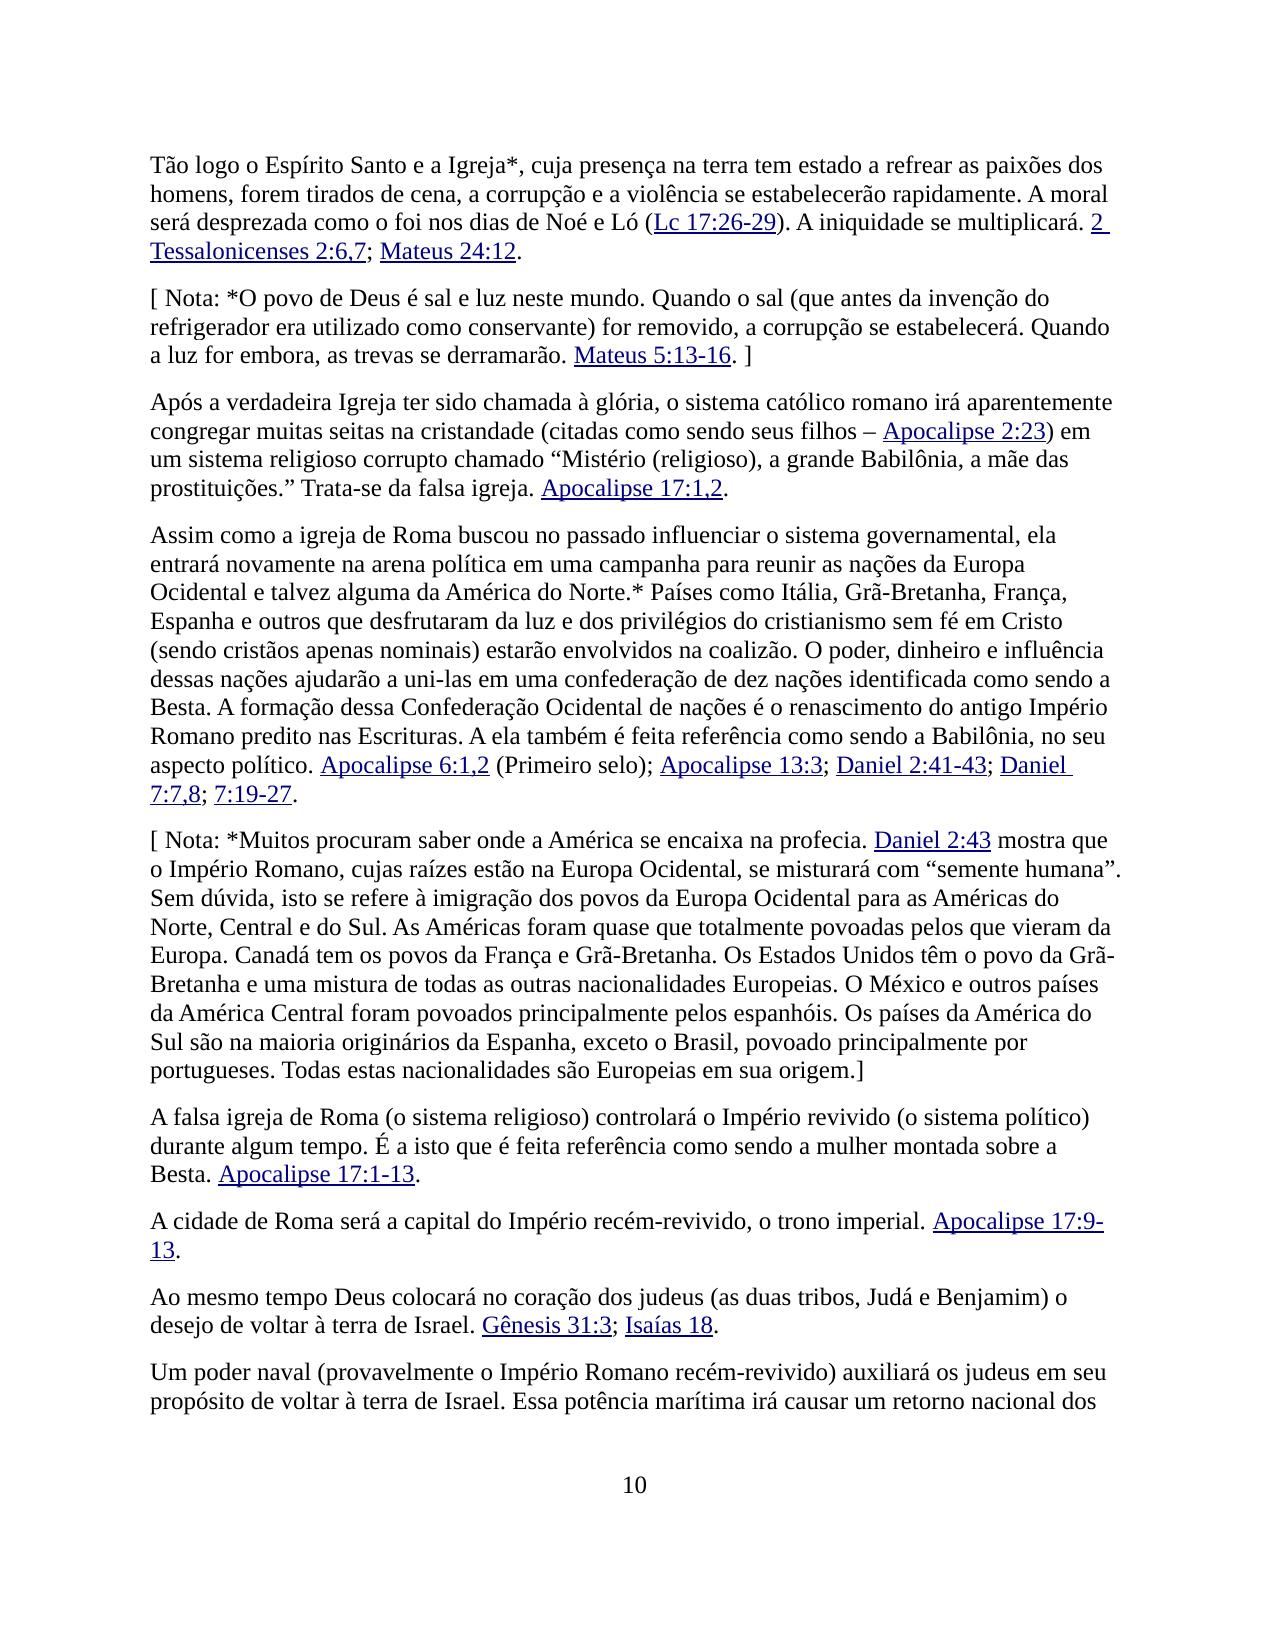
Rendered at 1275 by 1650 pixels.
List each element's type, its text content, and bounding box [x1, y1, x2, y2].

text Após a verdadeira Igreja ter sido chamada à glória, o sistema católico romano irá aparentemente congregar muitas seitas na cristandade (citadas como sendo seus filhos – Apocalipse 2:23) em um sistema religioso corrupto chamado “Mistério (religioso), a grande Babilônia, a mãe das prostituições.” Trata-se da falsa igreja. Apocalipse 17:1,2. [150, 387, 1125, 502]
text Tão logo o Espírito Santo e a Igreja*, cuja presença na terra tem estado a refrear as paixões dos homens, forem tirados de cena, a corrupção e a violência se estabelecerão rapidamente. A moral será desprezada como o foi nos dias de Noé e Ló (Lc 17:26-29). A iniquidade se multiplicará. 2 Tessalonicenses 2:6,7; Mateus 24:12. [150, 150, 1125, 265]
text Um poder naval (provavelmente o Império Romano recém-revivido) auxiliará os judeus em seu propósito de voltar à terra de Israel. Essa potência marítima irá causar um retorno nacional dos [150, 1357, 1125, 1414]
text [ Nota: *O povo de Deus é sal e luz neste mundo. Quando o sal (que antes da invenção do refrigerador era utilizado como conservante) for removido, a corrupção se estabelecerá. Quando a luz for embora, as trevas se derramarão. Mateus 5:13-16. ] [150, 283, 1125, 369]
text [ Nota: *Muitos procuram saber onde a América se encaixa na profecia. Daniel 2:43 mostra que o Império Romano, cujas raízes estão na Europa Ocidental, se misturará com “semente humana”. Sem dúvida, isto se refere à imigração dos povos da Europa Ocidental para as Américas do Norte, Central e do Sul. As Américas foram quase que totalmente povoadas pelos que vieram da Europa. Canadá tem os povos da França e Grã-Bretanha. Os Estados Unidos têm o povo da Grã-Bretanha e uma mistura de todas as outras nacionalidades Europeias. O México e outros países da América Central foram povoados principalmente pelos espanhóis. Os países da América do Sul são na maioria originários da Espanha, exceto o Brasil, povoado principalmente por portugueses. Todas estas nacionalidades são Europeias em sua origem.] [150, 825, 1125, 1084]
text A falsa igreja de Roma (o sistema religioso) controlará o Império revivido (o sistema político) durante algum tempo. É a isto que é feita referência como sendo a mulher montada sobre a Besta. Apocalipse 17:1-13. [150, 1102, 1125, 1188]
text Assim como a igreja de Roma buscou no passado influenciar o sistema governamental, ela entrará novamente na arena política em uma campanha para reunir as nações da Europa Ocidental e talvez alguma da América do Norte.* Países como Itália, Grã-Bretanha, França, Espanha e outros que desfrutaram da luz e dos privilégios do cristianismo sem fé em Cristo (sendo cristãos apenas nominais) estarão envolvidos na coalizão. O poder, dinheiro e influência dessas nações ajudarão a uni-las em uma confederação de dez nações identificada como sendo a Besta. A formação dessa Confederação Ocidental de nações é o renascimento do antigo Império Romano predito nas Escrituras. A ela também é feita referência como sendo a Babilônia, no seu aspecto político. Apocalipse 6:1,2 (Primeiro selo); Apocalipse 13:3; Daniel 2:41-43; Daniel 7:7,8; 7:19-27. [150, 520, 1125, 807]
text Ao mesmo tempo Deus colocará no coração dos judeus (as duas tribos, Judá e Benjamim) o desejo de voltar à terra de Israel. Gênesis 31:3; Isaías 18. [150, 1282, 1125, 1339]
text A cidade de Roma será a capital do Império recém-revivido, o trono imperial. Apocalipse 17:9-13. [150, 1206, 1125, 1264]
